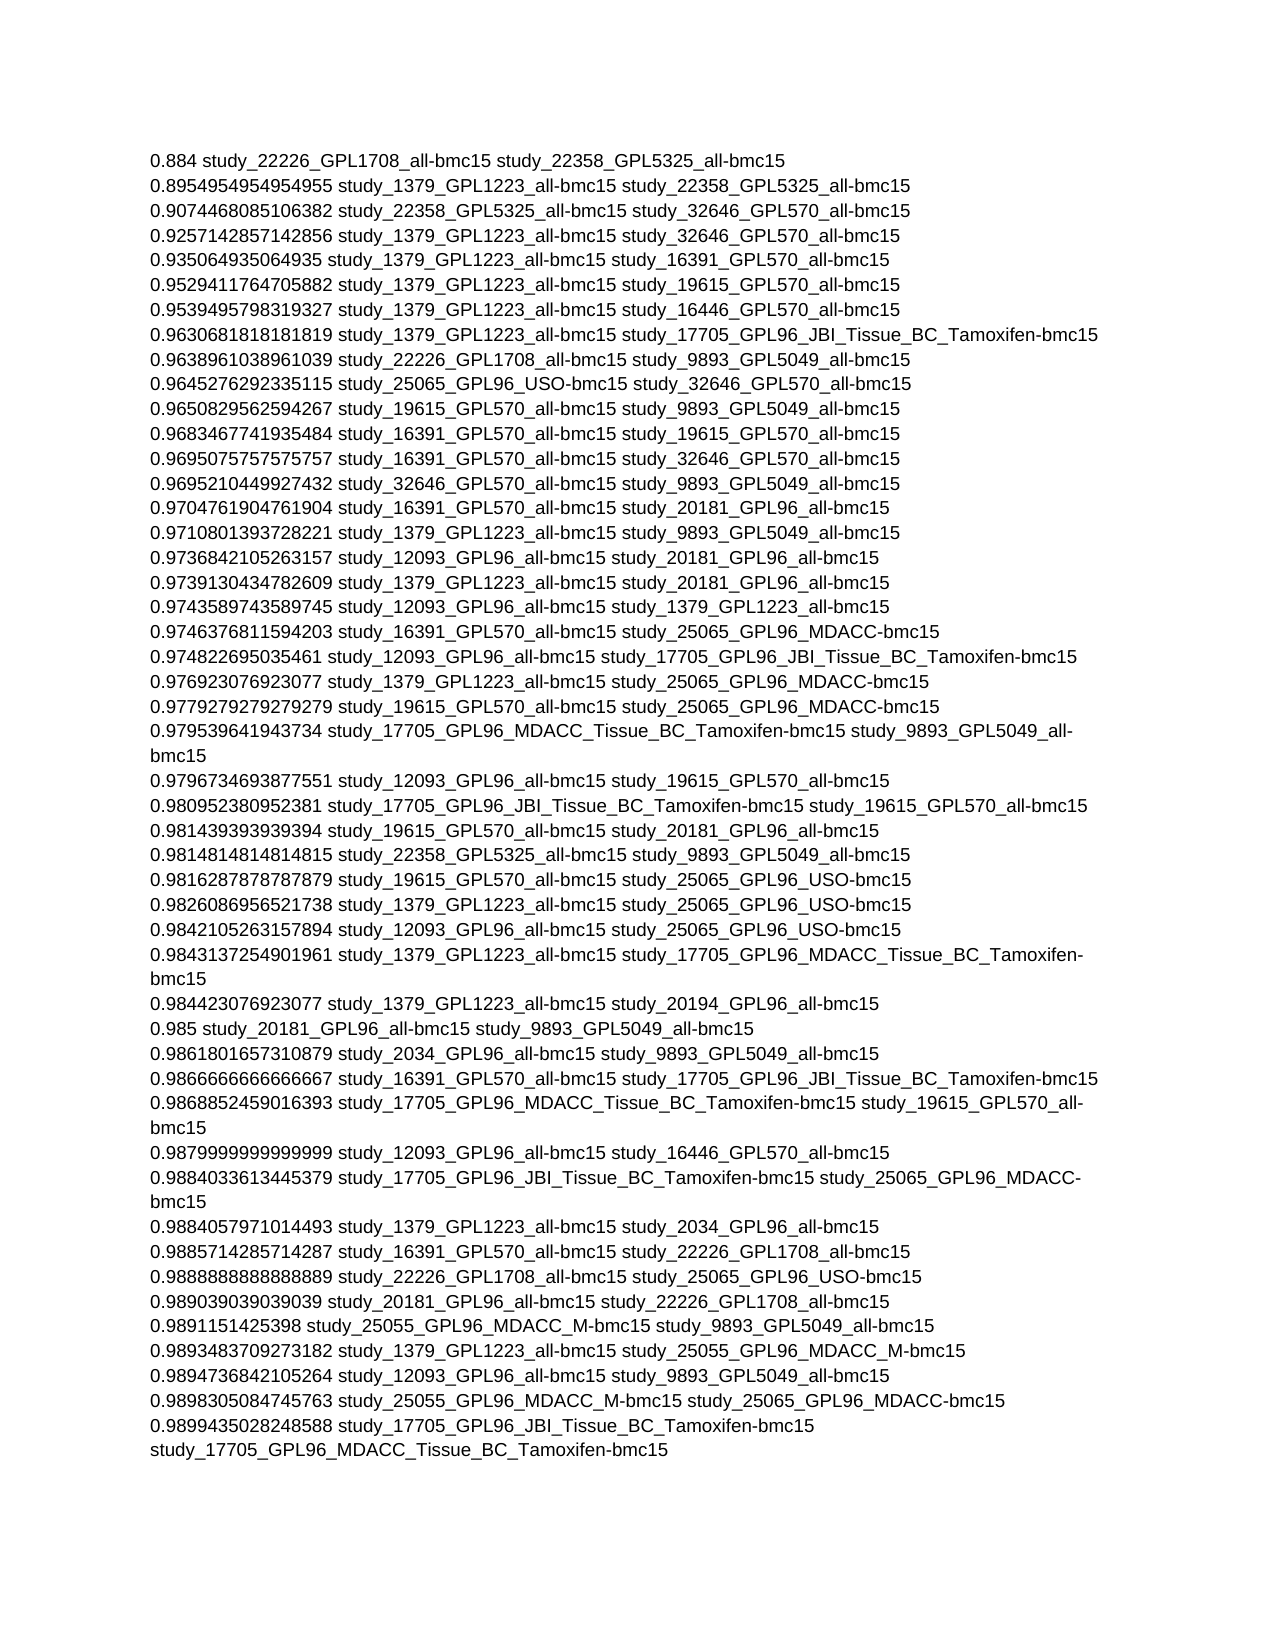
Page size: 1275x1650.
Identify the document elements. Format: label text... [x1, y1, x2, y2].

text 0.9796734693877551 study_12093_GPL96_all-bmc15 study_19615_GPL570_all-bmc15 [150, 770, 1125, 791]
text 0.989039039039039 study_20181_GPL96_all-bmc15 study_22226_GPL1708_all-bmc15 [150, 1290, 1125, 1312]
text 0.9891151425398 study_25055_GPL96_MDACC_M-bmc15 study_9893_GPL5049_all-bmc15 [150, 1315, 1125, 1337]
text 0.9868852459016393 study_17705_GPL96_MDACC_Tissue_BC_Tamoxifen-bmc15 study_19615_GPL570_all-bmc15 [150, 1092, 1125, 1138]
text 0.9539495798319327 study_1379_GPL1223_all-bmc15 study_16446_GPL570_all-bmc15 [150, 299, 1125, 320]
text 0.9884057971014493 study_1379_GPL1223_all-bmc15 study_2034_GPL96_all-bmc15 [150, 1216, 1125, 1238]
text 0.8954954954954955 study_1379_GPL1223_all-bmc15 study_22358_GPL5325_all-bmc15 [150, 175, 1125, 196]
text 0.9074468085106382 study_22358_GPL5325_all-bmc15 study_32646_GPL570_all-bmc15 [150, 199, 1125, 221]
text 0.9893483709273182 study_1379_GPL1223_all-bmc15 study_25055_GPL96_MDACC_M-bmc15 [150, 1340, 1125, 1362]
text 0.979539641943734 study_17705_GPL96_MDACC_Tissue_BC_Tamoxifen-bmc15 study_9893_GPL5049_all-bmc15 [150, 720, 1125, 767]
text 0.935064935064935 study_1379_GPL1223_all-bmc15 study_16391_GPL570_all-bmc15 [150, 249, 1125, 271]
text 0.984423076923077 study_1379_GPL1223_all-bmc15 study_20194_GPL96_all-bmc15 [150, 993, 1125, 1014]
text 0.9826086956521738 study_1379_GPL1223_all-bmc15 study_25065_GPL96_USO-bmc15 [150, 894, 1125, 915]
text 0.9630681818181819 study_1379_GPL1223_all-bmc15 study_17705_GPL96_JBI_Tissue_BC_Tamoxifen-bmc15 [150, 323, 1125, 345]
text 0.985 study_20181_GPL96_all-bmc15 study_9893_GPL5049_all-bmc15 [150, 1018, 1125, 1039]
text 0.9885714285714287 study_16391_GPL570_all-bmc15 study_22226_GPL1708_all-bmc15 [150, 1241, 1125, 1262]
text 0.9843137254901961 study_1379_GPL1223_all-bmc15 study_17705_GPL96_MDACC_Tissue_BC_Tamoxifen-bmc15 [150, 943, 1125, 990]
text 0.976923076923077 study_1379_GPL1223_all-bmc15 study_25065_GPL96_MDACC-bmc15 [150, 671, 1125, 692]
text 0.9861801657310879 study_2034_GPL96_all-bmc15 study_9893_GPL5049_all-bmc15 [150, 1042, 1125, 1064]
text 0.9695075757575757 study_16391_GPL570_all-bmc15 study_32646_GPL570_all-bmc15 [150, 447, 1125, 469]
text 0.9884033613445379 study_17705_GPL96_JBI_Tissue_BC_Tamoxifen-bmc15 study_25065_GPL96_MDACC-bmc15 [150, 1166, 1125, 1213]
text 0.9894736842105264 study_12093_GPL96_all-bmc15 study_9893_GPL5049_all-bmc15 [150, 1365, 1125, 1386]
text 0.9888888888888889 study_22226_GPL1708_all-bmc15 study_25065_GPL96_USO-bmc15 [150, 1266, 1125, 1287]
text 0.9743589743589745 study_12093_GPL96_all-bmc15 study_1379_GPL1223_all-bmc15 [150, 596, 1125, 618]
text 0.884 study_22226_GPL1708_all-bmc15 study_22358_GPL5325_all-bmc15 [150, 150, 1125, 172]
text 0.9879999999999999 study_12093_GPL96_all-bmc15 study_16446_GPL570_all-bmc15 [150, 1142, 1125, 1163]
text 0.980952380952381 study_17705_GPL96_JBI_Tissue_BC_Tamoxifen-bmc15 study_19615_GPL570_all-bmc15 [150, 794, 1125, 816]
text 0.9736842105263157 study_12093_GPL96_all-bmc15 study_20181_GPL96_all-bmc15 [150, 547, 1125, 568]
text 0.9645276292335115 study_25065_GPL96_USO-bmc15 study_32646_GPL570_all-bmc15 [150, 373, 1125, 395]
text 0.9899435028248588 study_17705_GPL96_JBI_Tissue_BC_Tamoxifen-bmc15 study_17705_GPL96_MDACC_Tissue_BC_Tamoxifen-bmc15 [150, 1414, 1125, 1461]
text 0.9816287878787879 study_19615_GPL570_all-bmc15 study_25065_GPL96_USO-bmc15 [150, 869, 1125, 891]
text 0.9739130434782609 study_1379_GPL1223_all-bmc15 study_20181_GPL96_all-bmc15 [150, 571, 1125, 593]
text 0.9529411764705882 study_1379_GPL1223_all-bmc15 study_19615_GPL570_all-bmc15 [150, 274, 1125, 296]
text 0.981439393939394 study_19615_GPL570_all-bmc15 study_20181_GPL96_all-bmc15 [150, 819, 1125, 841]
text 0.9710801393728221 study_1379_GPL1223_all-bmc15 study_9893_GPL5049_all-bmc15 [150, 522, 1125, 543]
text 0.974822695035461 study_12093_GPL96_all-bmc15 study_17705_GPL96_JBI_Tissue_BC_Tamoxifen-bmc15 [150, 646, 1125, 667]
text 0.9779279279279279 study_19615_GPL570_all-bmc15 study_25065_GPL96_MDACC-bmc15 [150, 695, 1125, 717]
text 0.9898305084745763 study_25055_GPL96_MDACC_M-bmc15 study_25065_GPL96_MDACC-bmc15 [150, 1389, 1125, 1411]
text 0.9683467741935484 study_16391_GPL570_all-bmc15 study_19615_GPL570_all-bmc15 [150, 423, 1125, 444]
text 0.9814814814814815 study_22358_GPL5325_all-bmc15 study_9893_GPL5049_all-bmc15 [150, 844, 1125, 866]
text 0.9842105263157894 study_12093_GPL96_all-bmc15 study_25065_GPL96_USO-bmc15 [150, 918, 1125, 940]
text 0.9746376811594203 study_16391_GPL570_all-bmc15 study_25065_GPL96_MDACC-bmc15 [150, 621, 1125, 643]
text 0.9866666666666667 study_16391_GPL570_all-bmc15 study_17705_GPL96_JBI_Tissue_BC_Tamoxifen-bmc15 [150, 1067, 1125, 1089]
text 0.9638961038961039 study_22226_GPL1708_all-bmc15 study_9893_GPL5049_all-bmc15 [150, 348, 1125, 370]
text 0.9650829562594267 study_19615_GPL570_all-bmc15 study_9893_GPL5049_all-bmc15 [150, 398, 1125, 419]
text 0.9704761904761904 study_16391_GPL570_all-bmc15 study_20181_GPL96_all-bmc15 [150, 497, 1125, 519]
text 0.9695210449927432 study_32646_GPL570_all-bmc15 study_9893_GPL5049_all-bmc15 [150, 472, 1125, 494]
text 0.9257142857142856 study_1379_GPL1223_all-bmc15 study_32646_GPL570_all-bmc15 [150, 224, 1125, 246]
